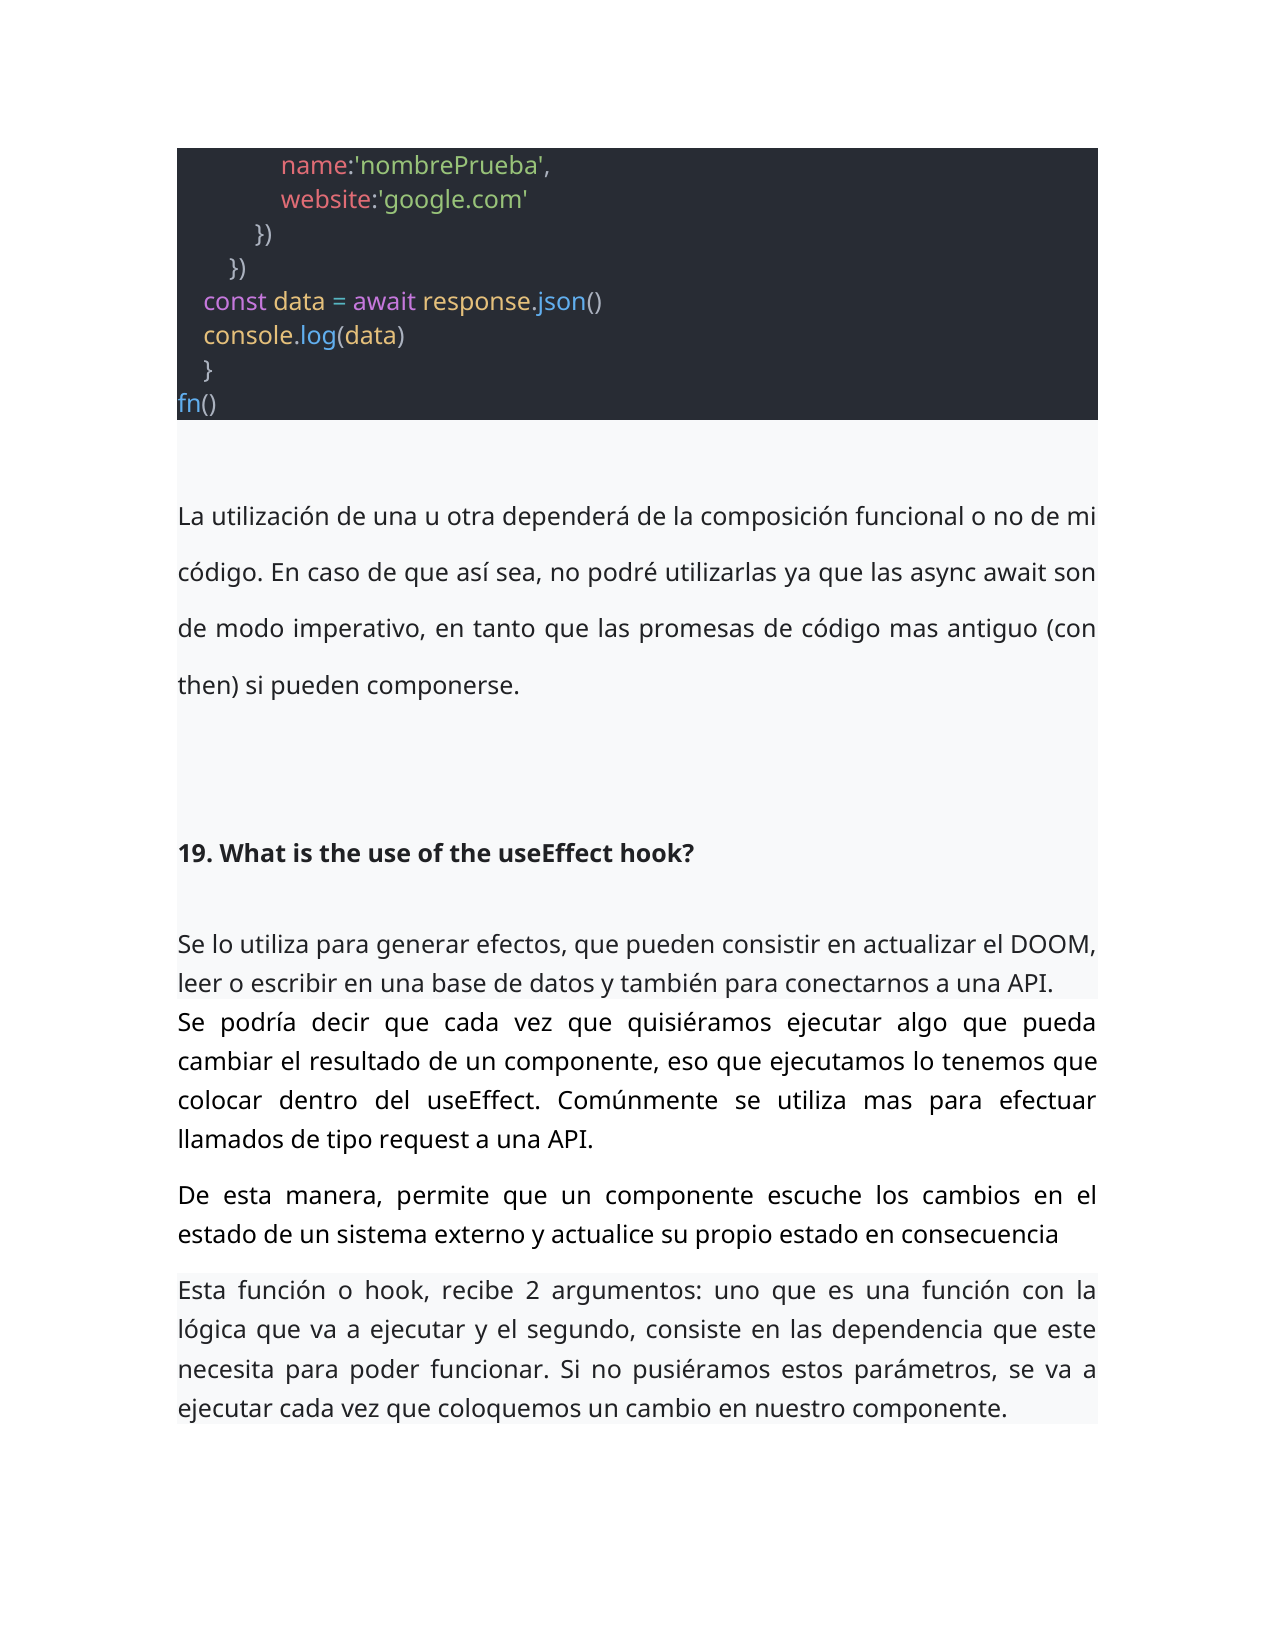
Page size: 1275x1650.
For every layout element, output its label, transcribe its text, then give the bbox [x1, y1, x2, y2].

text La utilización de una u otra dependerá de la composición funcional o no de mi código. En caso de que así sea, no podré utilizarlas ya que las async await son de modo imperativo, en tanto que las promesas de código mas antiguo (con then) si pueden componerse. [177, 476, 1098, 701]
text 19. What is the use of the useEffect hook? [177, 814, 1098, 870]
text } [177, 352, 1098, 386]
text console.log(data) [177, 318, 1098, 352]
text De esta manera, permite que un componente escuche los cambios en el estado de un sistema externo y actualice su propio estado en consecuencia [177, 1178, 1098, 1251]
text website:'google.com' [177, 182, 1098, 216]
text fn() [177, 386, 1098, 420]
text }) [177, 216, 1098, 250]
text Se lo utiliza para generar efectos, que pueden consistir en actualizar el DOOM, leer o escribir en una base de datos y también para conectarnos a una API. [177, 926, 1098, 999]
text const data = await response.json() [177, 284, 1098, 318]
text Esta función o hook, recibe 2 argumentos: uno que es una función con la lógica que va a ejecutar y el segundo, consiste en las dependencia que este necesita para poder funcionar. Si no pusiéramos estos parámetros, se va a ejecutar cada vez que coloquemos un cambio en nuestro componente. [177, 1273, 1098, 1424]
text name:'nombrePrueba', [177, 148, 1098, 182]
text }) [177, 250, 1098, 284]
text Se podría decir que cada vez que quisiéramos ejecutar algo que pueda cambiar el resultado de un componente, eso que ejecutamos lo tenemos que colocar dentro del useEffect. Comúnmente se utiliza mas para efectuar llamados de tipo request a una API. [177, 1005, 1098, 1156]
